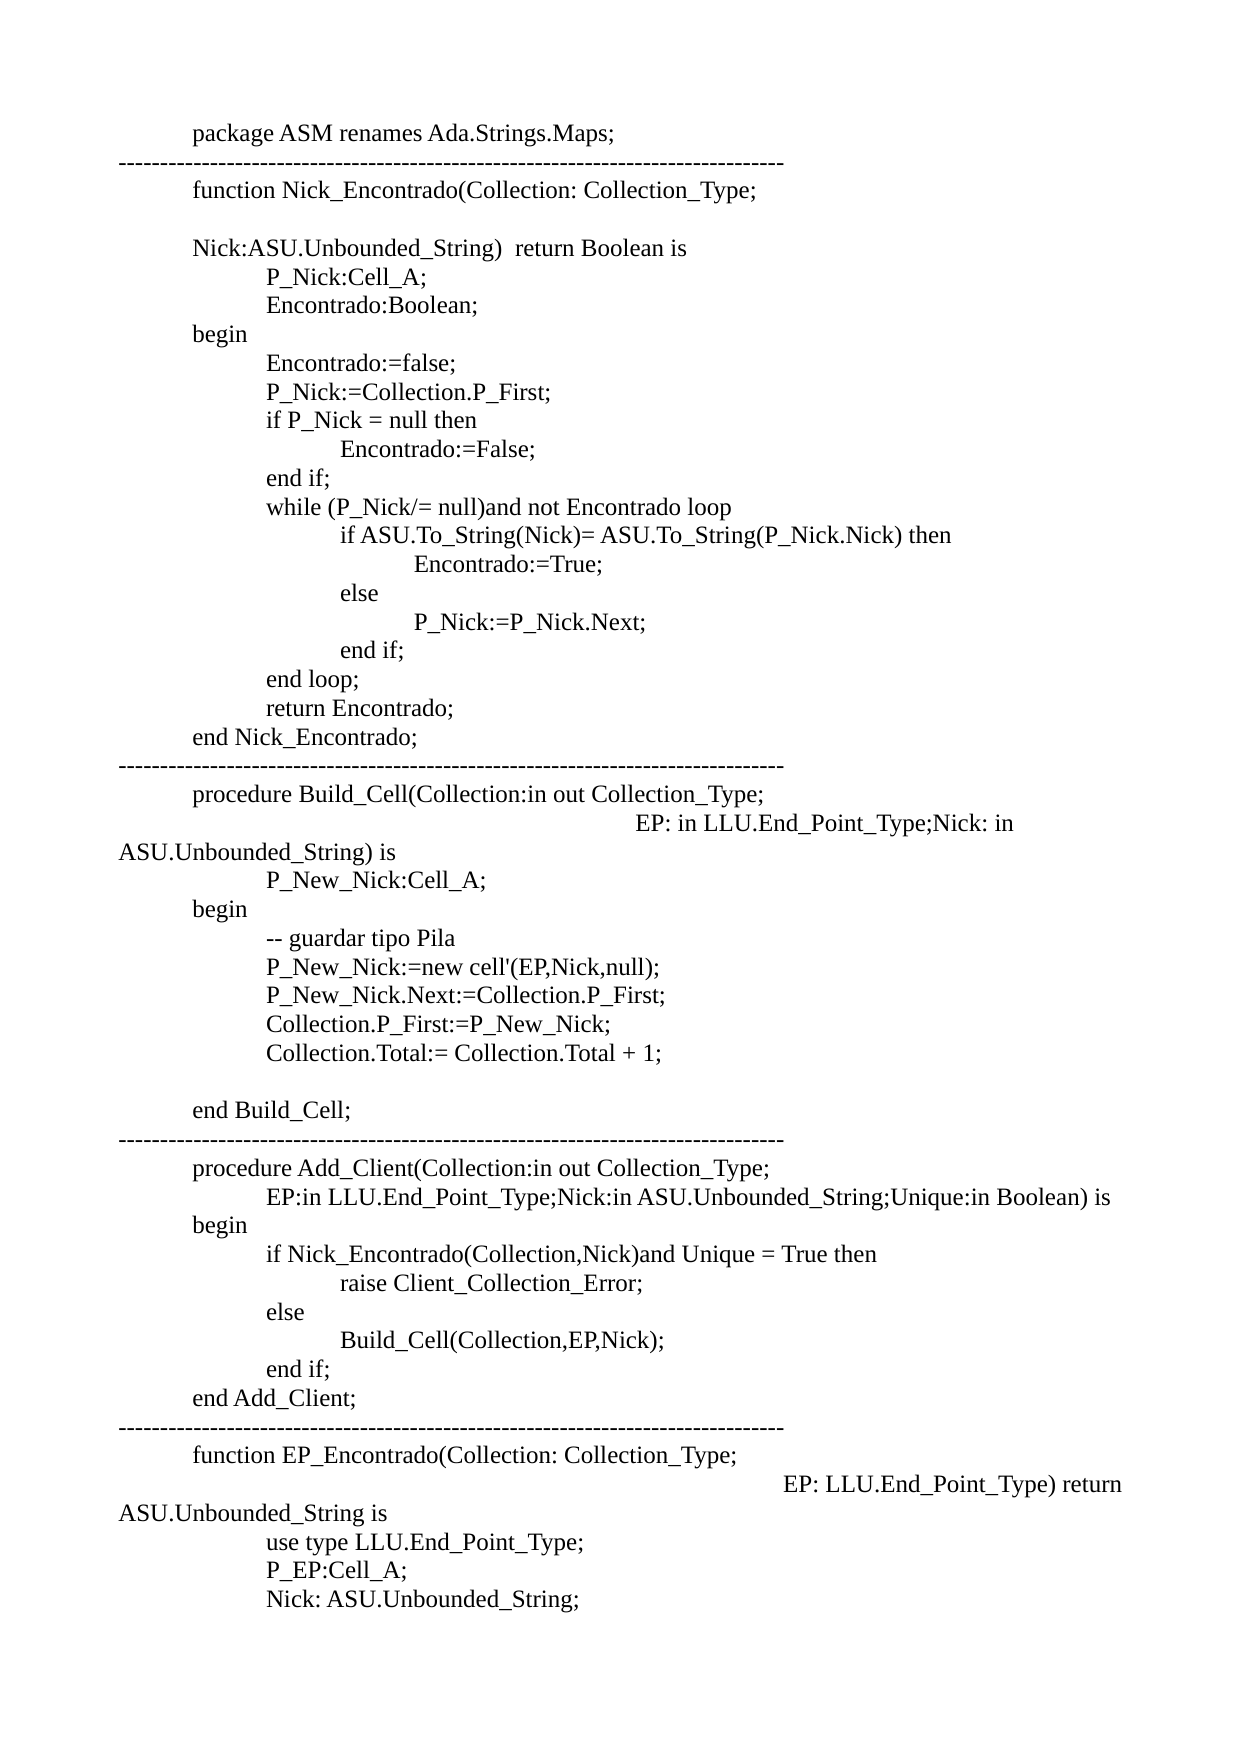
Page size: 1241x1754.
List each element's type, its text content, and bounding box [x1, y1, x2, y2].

text while (P_Nick/= null)and not Encontrado loop [118, 492, 1122, 521]
text if Nick_Encontrado(Collection,Nick)and Unique = True then [118, 1239, 1122, 1268]
text end if; [118, 463, 1122, 492]
text begin [118, 894, 1122, 923]
text package ASM renames Ada.Strings.Maps; [118, 118, 1122, 147]
text P_Nick:=Collection.P_First; [118, 377, 1122, 406]
text raise Client_Collection_Error; [118, 1268, 1122, 1297]
text use type LLU.End_Point_Type; [118, 1527, 1122, 1556]
text else [118, 578, 1122, 607]
text Encontrado:Boolean; [118, 291, 1122, 319]
text end loop; [118, 664, 1122, 693]
text begin [118, 1211, 1122, 1239]
text Nick:ASU.Unbounded_String) return Boolean is [118, 204, 1122, 262]
text Collection.Total:= Collection.Total + 1; [118, 1038, 1122, 1067]
text Encontrado:=false; [118, 348, 1122, 377]
text P_New_Nick.Next:=Collection.P_First; [118, 981, 1122, 1009]
text Encontrado:=False; [118, 434, 1122, 463]
text Nick: ASU.Unbounded_String; [118, 1584, 1122, 1613]
text -------------------------------------------------------------------------------- [118, 1124, 1122, 1153]
text P_Nick:Cell_A; [118, 262, 1122, 291]
text else [118, 1297, 1122, 1326]
text end if; [118, 636, 1122, 664]
text P_Nick:=P_Nick.Next; [118, 607, 1122, 636]
text end if; [118, 1354, 1122, 1383]
text if P_Nick = null then [118, 406, 1122, 434]
text function Nick_Encontrado(Collection: Collection_Type; [118, 176, 1122, 204]
text Encontrado:=True; [118, 549, 1122, 578]
text P_New_Nick:=new cell'(EP,Nick,null); [118, 952, 1122, 981]
text P_New_Nick:Cell_A; [118, 866, 1122, 894]
text end Add_Client; [118, 1383, 1122, 1412]
text -- guardar tipo Pila [118, 923, 1122, 952]
text function EP_Encontrado(Collection: Collection_Type; [118, 1441, 1122, 1469]
text procedure Add_Client(Collection:in out Collection_Type; [118, 1153, 1122, 1182]
text -------------------------------------------------------------------------------- [118, 1412, 1122, 1441]
text end Nick_Encontrado; [118, 722, 1122, 751]
text EP: LLU.End_Point_Type) return ASU.Unbounded_String is [118, 1469, 1122, 1527]
text -------------------------------------------------------------------------------- [118, 147, 1122, 176]
text return Encontrado; [118, 693, 1122, 722]
text -------------------------------------------------------------------------------- [118, 751, 1122, 779]
text Build_Cell(Collection,EP,Nick); [118, 1326, 1122, 1354]
text P_EP:Cell_A; [118, 1556, 1122, 1584]
text if ASU.To_String(Nick)= ASU.To_String(P_Nick.Nick) then [118, 521, 1122, 549]
text end Build_Cell; [118, 1096, 1122, 1124]
text EP: in LLU.End_Point_Type;Nick: in ASU.Unbounded_String) is [118, 808, 1122, 866]
text Collection.P_First:=P_New_Nick; [118, 1009, 1122, 1038]
text procedure Build_Cell(Collection:in out Collection_Type; [118, 779, 1122, 808]
text EP:in LLU.End_Point_Type;Nick:in ASU.Unbounded_String;Unique:in Boolean) is [118, 1182, 1122, 1211]
text begin [118, 319, 1122, 348]
